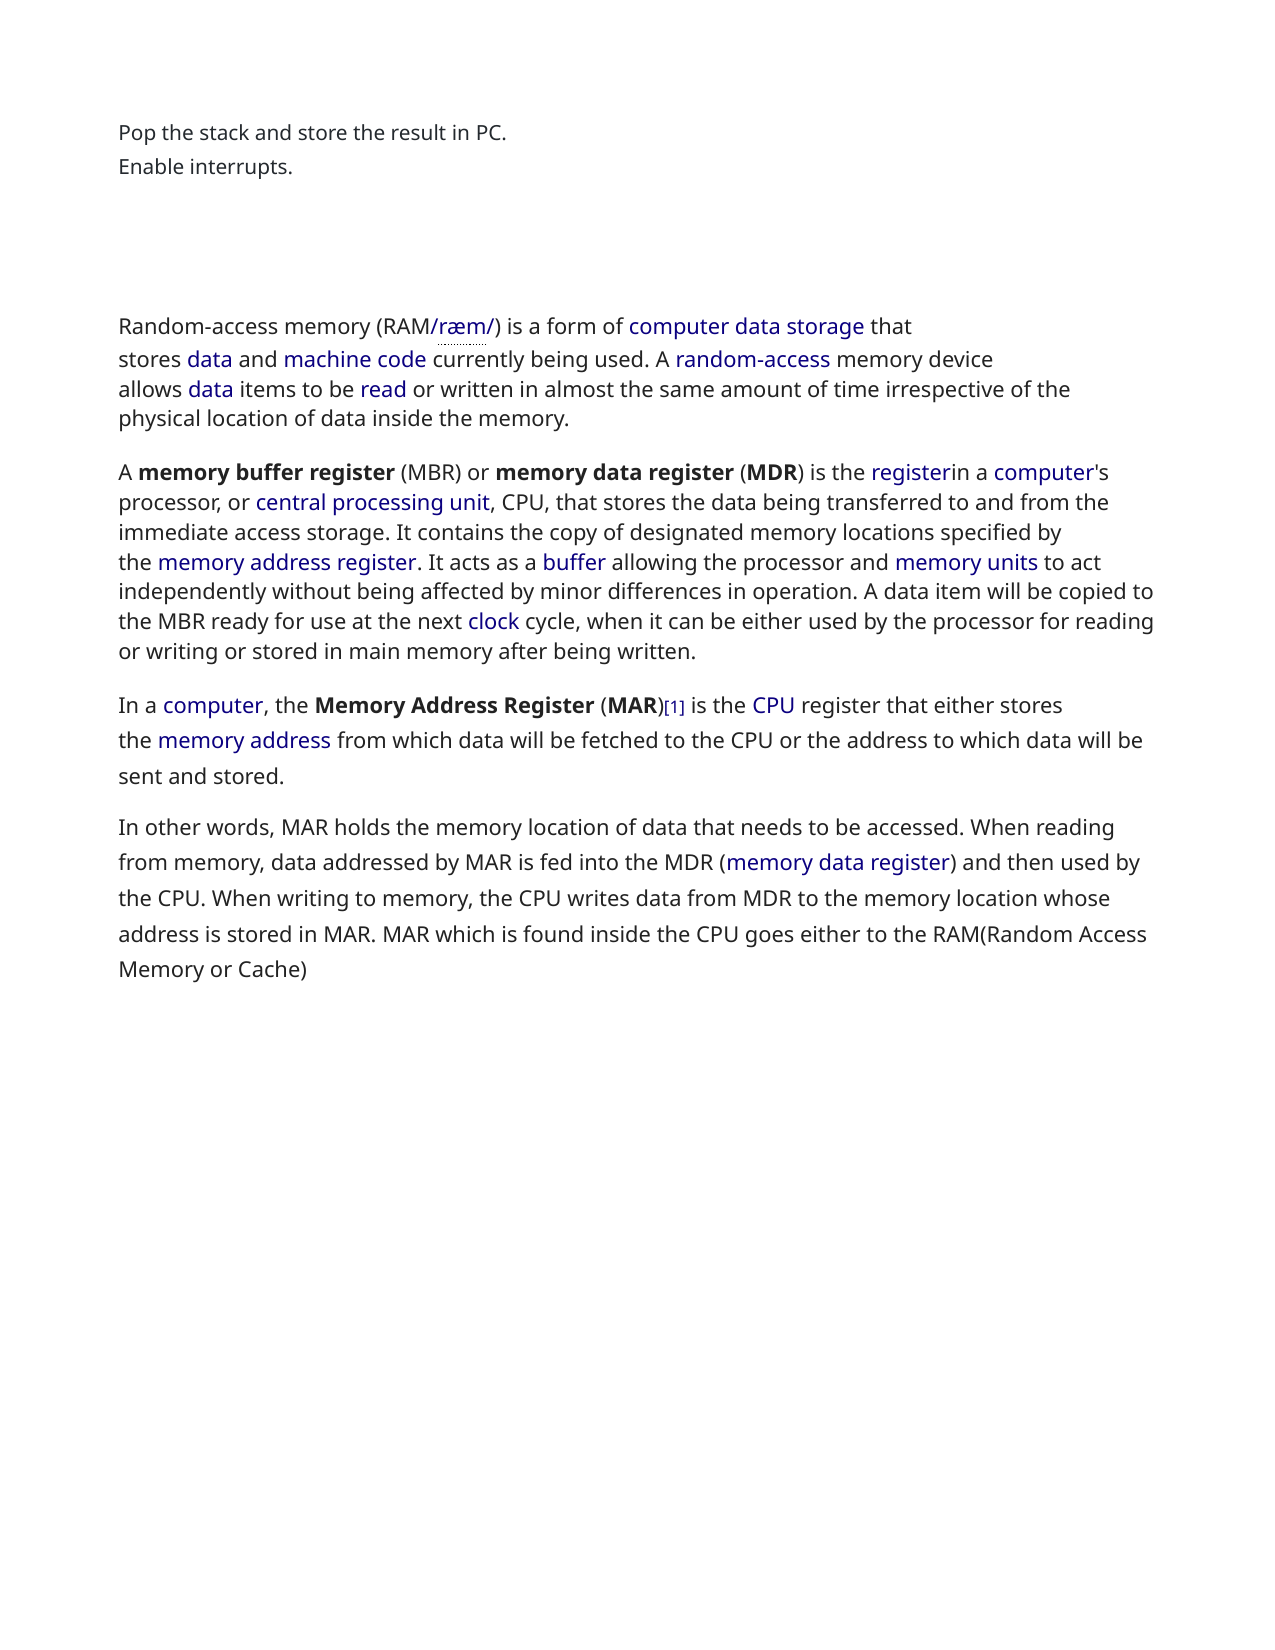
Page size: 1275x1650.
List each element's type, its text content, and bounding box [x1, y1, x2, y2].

text Pop the stack and store the result in PC. [118, 118, 1157, 147]
text In a computer, the Memory Address Register (MAR)[1] is the CPU register that either stores the memory address from which data will be fetched to the CPU or the address to which data will be sent and stored. [118, 690, 1157, 791]
text A memory buffer register (MBR) or memory data register (MDR) is the registerin a computer's processor, or central processing unit, CPU, that stores the data being transferred to and from the immediate access storage. It contains the copy of designated memory locations specified by the memory address register. It acts as a buffer allowing the processor and memory units to act independently without being affected by minor differences in operation. A data item will be copied to the MBR ready for use at the next clock cycle, when it can be either used by the processor for reading or writing or stored in main memory after being written. [118, 457, 1157, 666]
text In other words, MAR holds the memory location of data that needs to be accessed. When reading from memory, data addressed by MAR is fed into the MDR (memory data register) and then used by the CPU. When writing to memory, the CPU writes data from MDR to the memory location whose address is stored in MAR. MAR which is found inside the CPU goes either to the RAM(Random Access Memory or Cache) [118, 812, 1157, 984]
text Enable interrupts. [118, 152, 1157, 181]
text Random-access memory (RAM/ræm/) is a form of computer data storage that stores data and machine code currently being used. A random-access memory device allows data items to be read or written in almost the same amount of time irrespective of the physical location of data inside the memory. [118, 311, 1157, 433]
